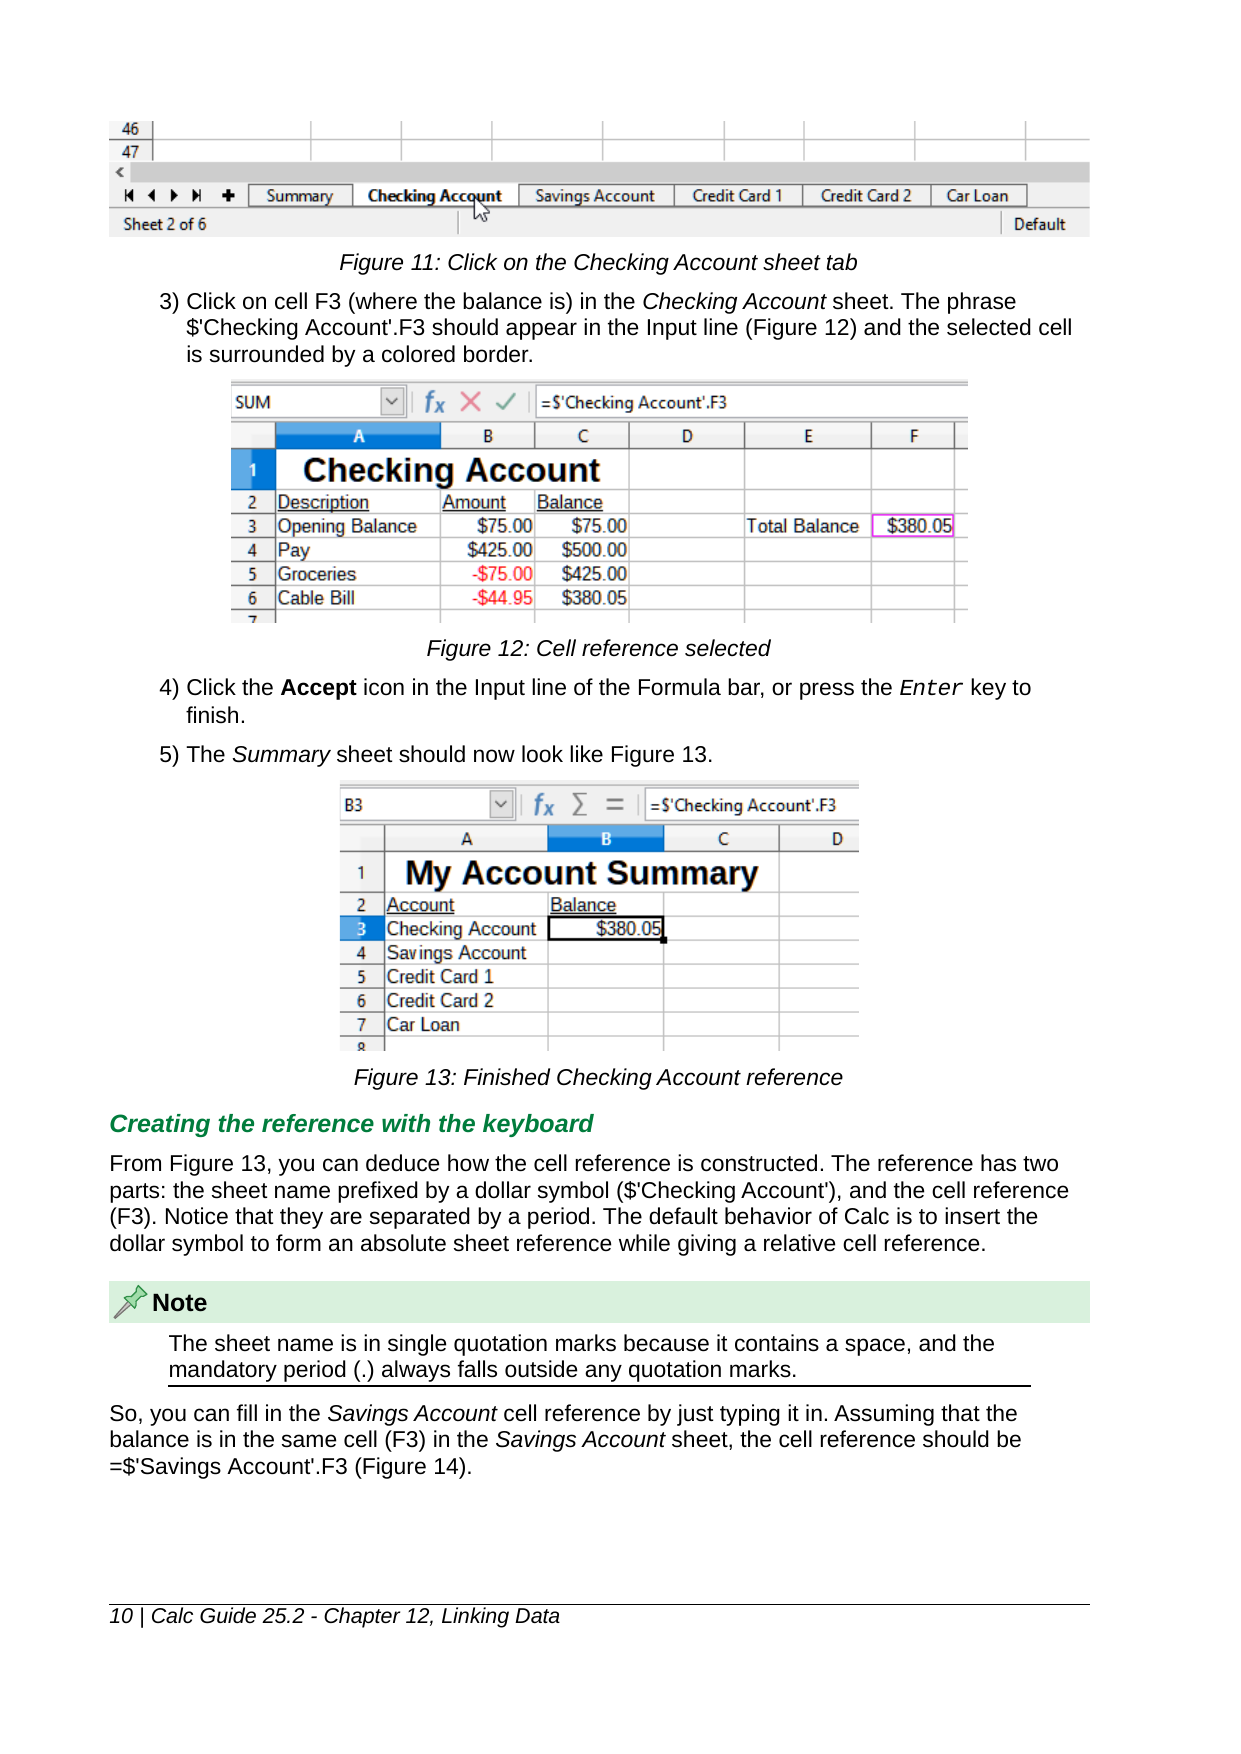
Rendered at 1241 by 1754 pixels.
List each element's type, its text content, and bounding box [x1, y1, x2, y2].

text So, you can fill in the Savings Account cell reference by just typing it in. Assuming that the balance is in the same cell (F3) in the Savings Account sheet, the cell reference should be =$'Savings Account'.F3 (Figure 14). [109, 1400, 1090, 1479]
subtitle Creating the reference with the keyboard [109, 1109, 1090, 1138]
text The sheet name is in single quotation marks because it contains a space, and the mandatory period (.) always falls outside any quotation marks. [168, 1330, 1031, 1385]
list Click the Accept icon in the Input line of the Formula bar, or press the Enter key to finish. [186, 674, 1090, 729]
text From Figure 13, you can deduce how the cell reference is constructed. The reference has two parts: the sheet name prefixed by a dollar symbol ($'Checking Account'), and the cell reference (F3). Notice that they are separated by a period. The default behavior of Calc is to insert the dollar symbol to form an absolute sheet reference while giving a relative cell reference. [109, 1150, 1090, 1256]
list The Summary sheet should now look like Figure 13. [186, 741, 1090, 767]
text Figure 12: Cell reference selected [109, 635, 1090, 662]
text Figure 11: Click on the Checking Account sheet tab [109, 249, 1090, 276]
picture [231, 379, 968, 623]
subtitle Note [151, 1281, 1090, 1323]
text Figure 13: Finished Checking Account reference [109, 1063, 1090, 1090]
picture [339, 780, 859, 1051]
list Click on cell F3 (where the balance is) in the Checking Account sheet. The phrase $'Checking Account'.F3 should appear in the Input line (Figure 12) and the selected cell is surrounded by a colored border. [186, 288, 1090, 367]
picture [109, 121, 1090, 237]
